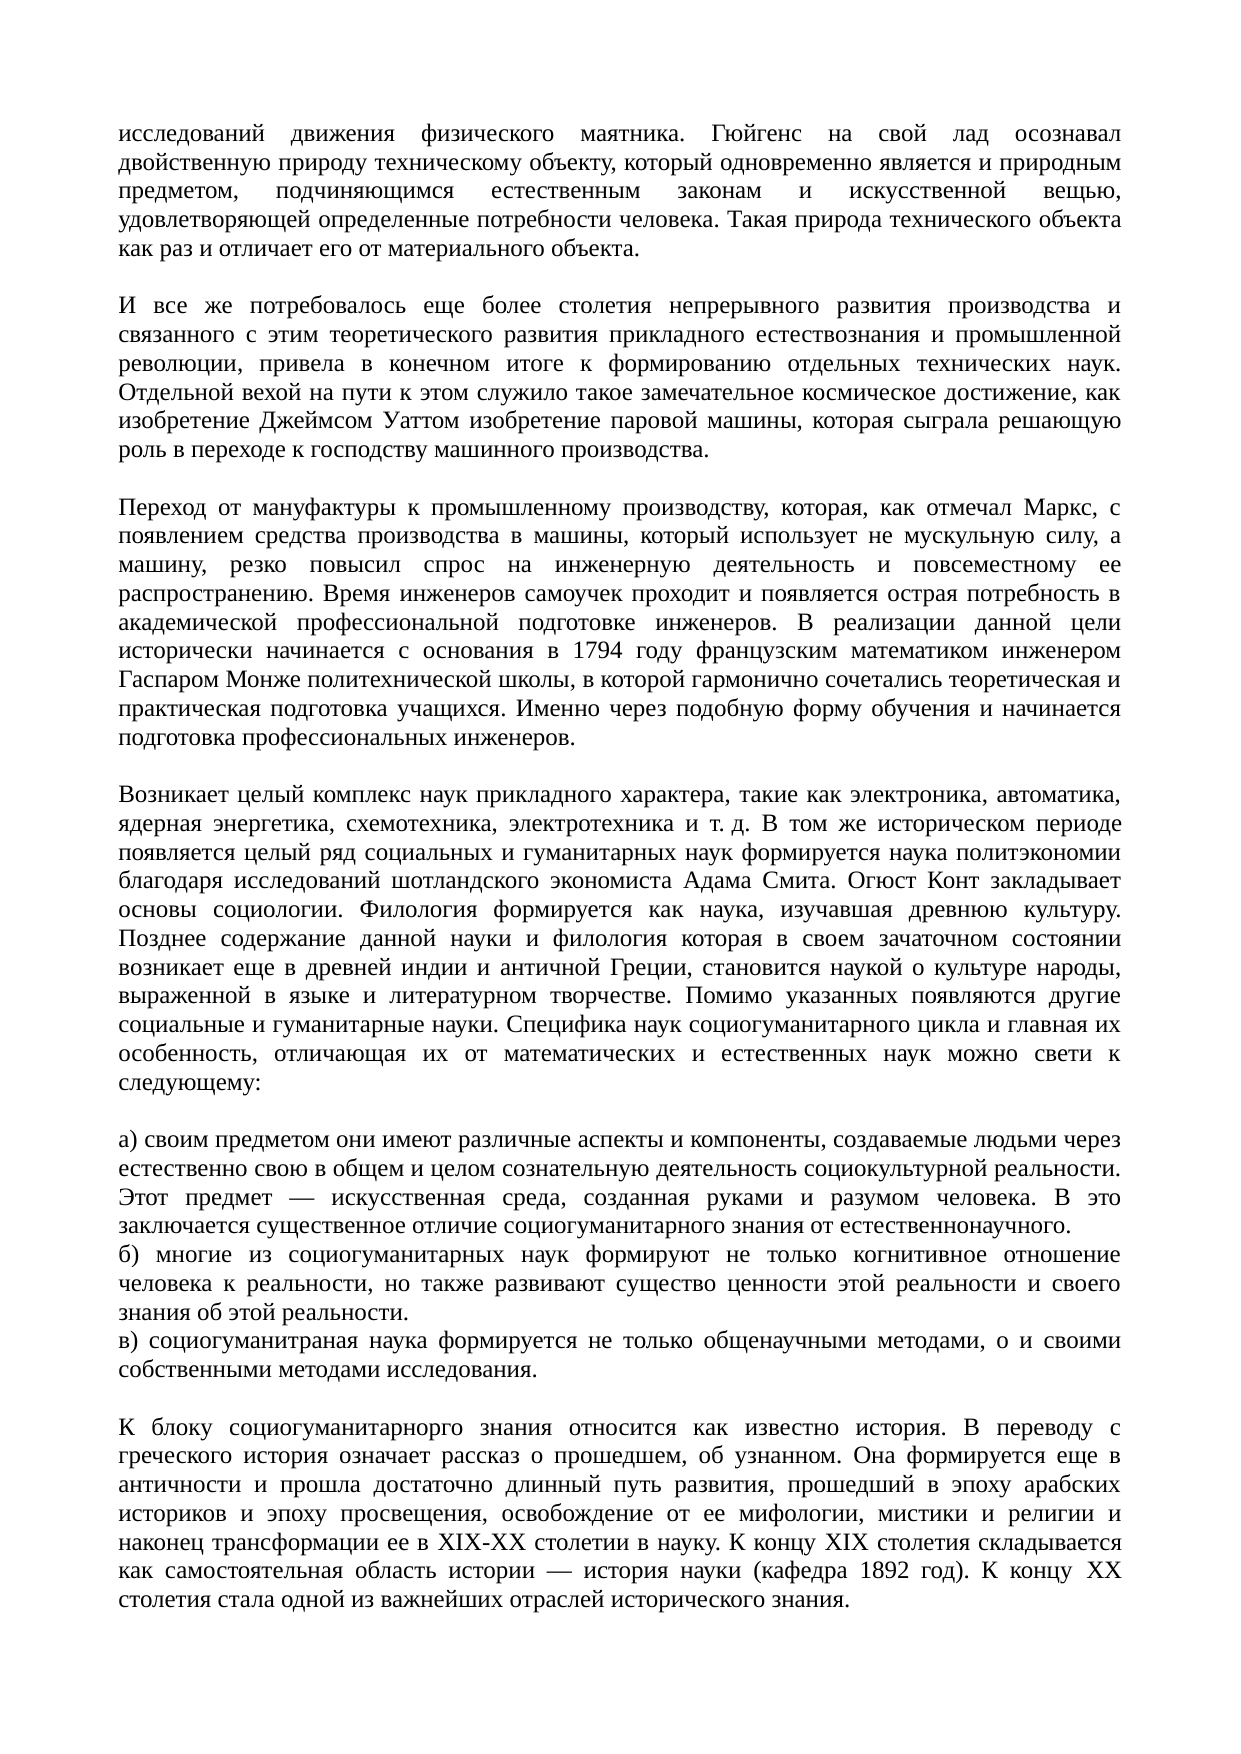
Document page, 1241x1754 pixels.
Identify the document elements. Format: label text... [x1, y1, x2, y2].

text К блоку социогуманитарнорго знания относится как известно история. В переводу с греческого история означает рассказ о прошедшем, об узнанном. Она формируется еще в античности и прошла достаточно длинный путь развития, прошедший в эпоху арабских историков и эпоху просвещения, освобождение от ее мифологии, мистики и религии и наконец трансформации ее в XIX-XX столетии в науку. К концу XIX столетия складывается как самостоятельная область истории — история науки (кафедра 1892 год). К концу XX столетия стала одной из важнейших отраслей исторического знания. [118, 1412, 1122, 1613]
text исследований движения физического маятника. Гюйгенс на свой лад осознавал двойственную природу техническому объекту, который одновременно является и природным предметом, подчиняющимся естественным законам и искусственной вещью, удовлетворяющей определенные потребности человека. Такая природа технического объекта как раз и отличает его от материального объекта. [118, 118, 1122, 262]
text Возникает целый комплекс наук прикладного характера, такие как электроника, автоматика, ядерная энергетика, схемотехника, электротехника и т. д. В том же историческом периоде появляется целый ряд социальных и гуманитарных наук формируется наука политэкономии благодаря исследований шотландского экономиста Адама Смита. Огюст Конт закладывает основы социологии. Филология формируется как наука, изучавшая древнюю культуру. Позднее содержание данной науки и филология которая в своем зачаточном состоянии возникает еще в древней индии и античной Греции, становится наукой о культуре народы, выраженной в языке и литературном творчестве. Помимо указанных появляются другие социальные и гуманитарные науки. Специфика наук социогуманитарного цикла и главная их особенность, отличающая их от математических и естественных наук можно свети к следующему: [118, 779, 1122, 1096]
text И все же потребовалось еще более столетия непрерывного развития производства и связанного с этим теоретического развития прикладного естествознания и промышленной революции, привела в конечном итоге к формированию отдельных технических наук. Отдельной вехой на пути к этом служило такое замечательное космическое достижение, как изобретение Джеймсом Уаттом изобретение паровой машины, которая сыграла решающую роль в переходе к господству машинного производства. [118, 291, 1122, 463]
text а) своим предметом они имеют различные аспекты и компоненты, создаваемые людьми через естественно свою в общем и целом сознательную деятельность социокультурной реальности. Этот предмет — искусственная среда, созданная руками и разумом человека. В это заключается существенное отличие социогуманитарного знания от естественнонаучного. [118, 1124, 1122, 1239]
text б) многие из социогуманитарных наук формируют не только когнитивное отношение человека к реальности, но также развивают существо ценности этой реальности и своего знания об этой реальности. [118, 1239, 1122, 1326]
text Переход от мануфактуры к промышленному производству, которая, как отмечал Маркс, с появлением средства производства в машины, который использует не мускульную силу, а машину, резко повысил спрос на инженерную деятельность и повсеместному ее распространению. Время инженеров самоучек проходит и появляется острая потребность в академической профессиональной подготовке инженеров. В реализации данной цели исторически начинается с основания в 1794 году французским математиком инженером Гаспаром Монже политехнической школы, в которой гармонично сочетались теоретическая и практическая подготовка учащихся. Именно через подобную форму обучения и начинается подготовка профессиональных инженеров. [118, 492, 1122, 751]
text в) социогуманитраная наука формируется не только общенаучными методами, о и своими собственными методами исследования. [118, 1326, 1122, 1383]
